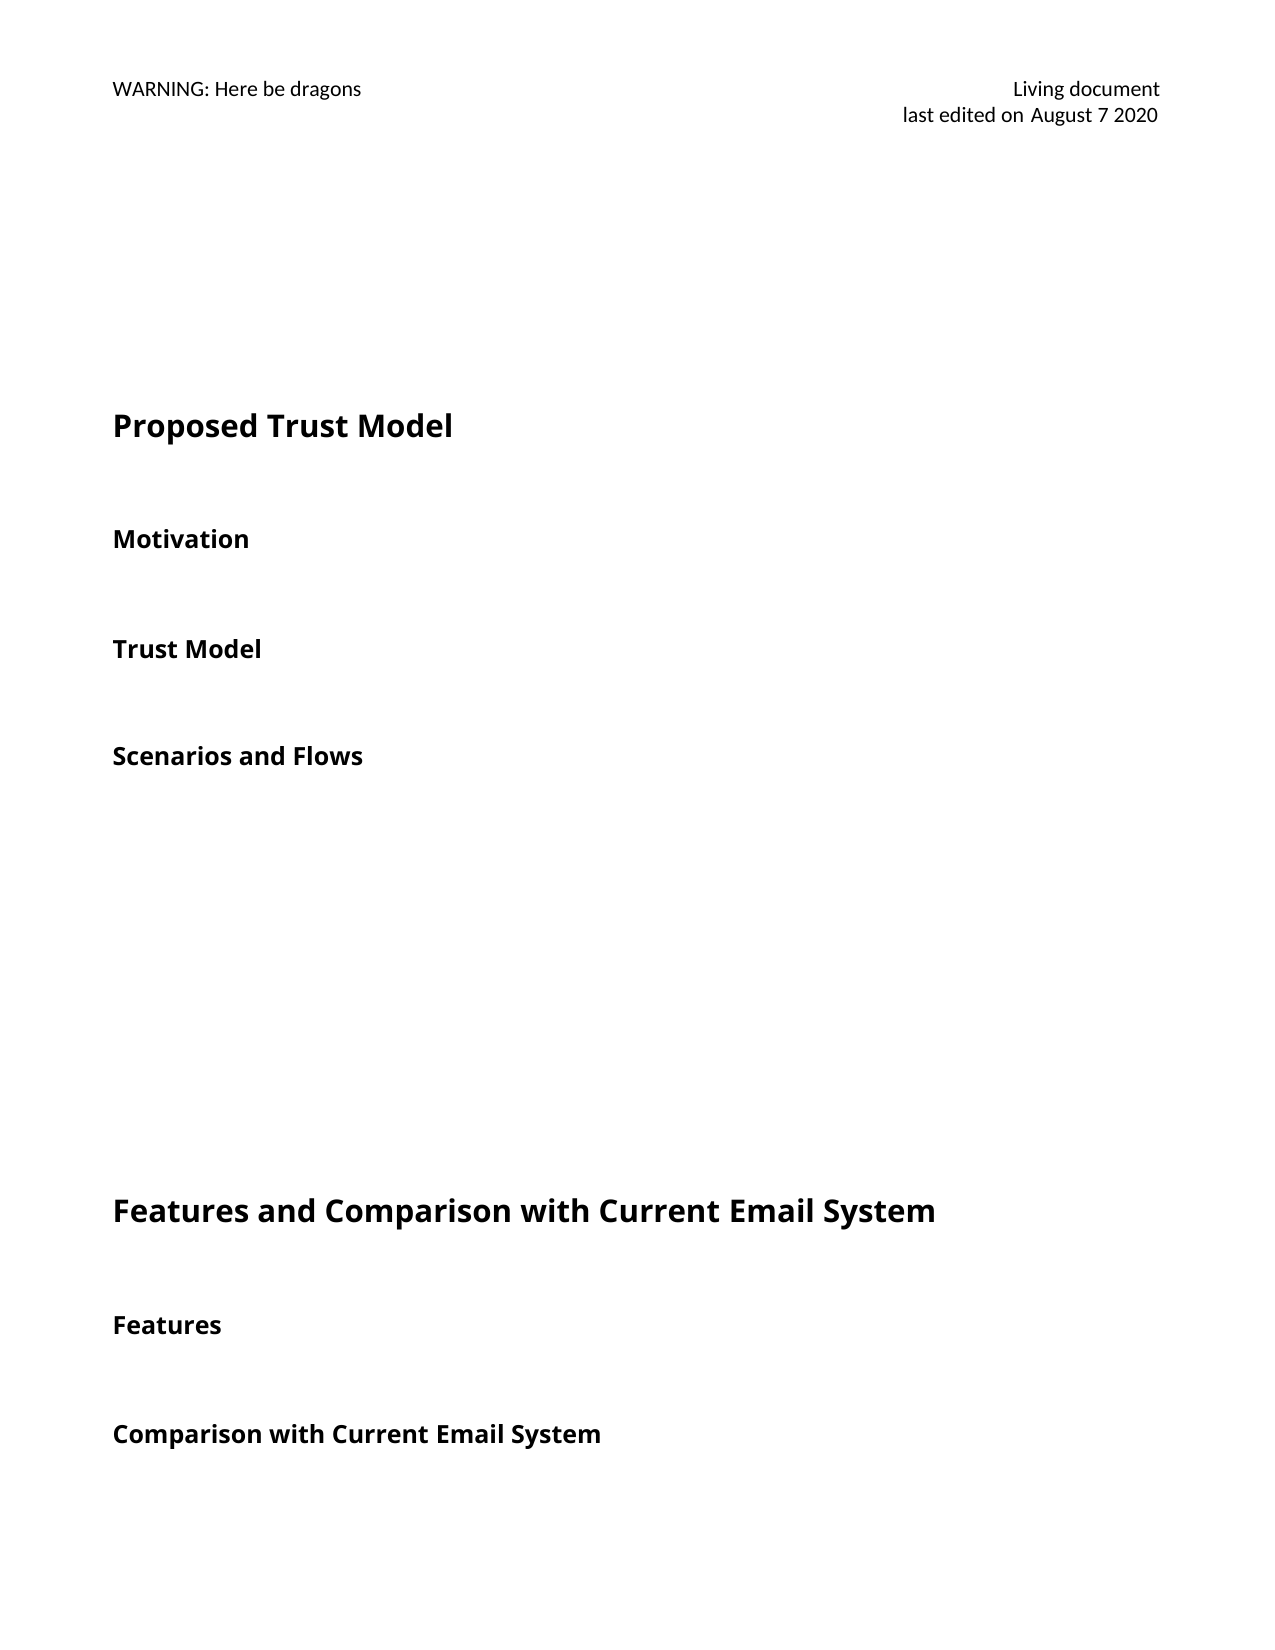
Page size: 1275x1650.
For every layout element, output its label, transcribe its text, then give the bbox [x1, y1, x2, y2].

text Motivation [112, 522, 1162, 556]
text Scenarios and Flows [112, 738, 1162, 772]
text Trust Model [112, 632, 1162, 666]
text Features [112, 1307, 1162, 1341]
text Proposed Trust Model [112, 404, 1162, 446]
text Features and Comparison with Current Email System [112, 1189, 1162, 1232]
text Comparison with Current Email System [112, 1417, 1162, 1451]
